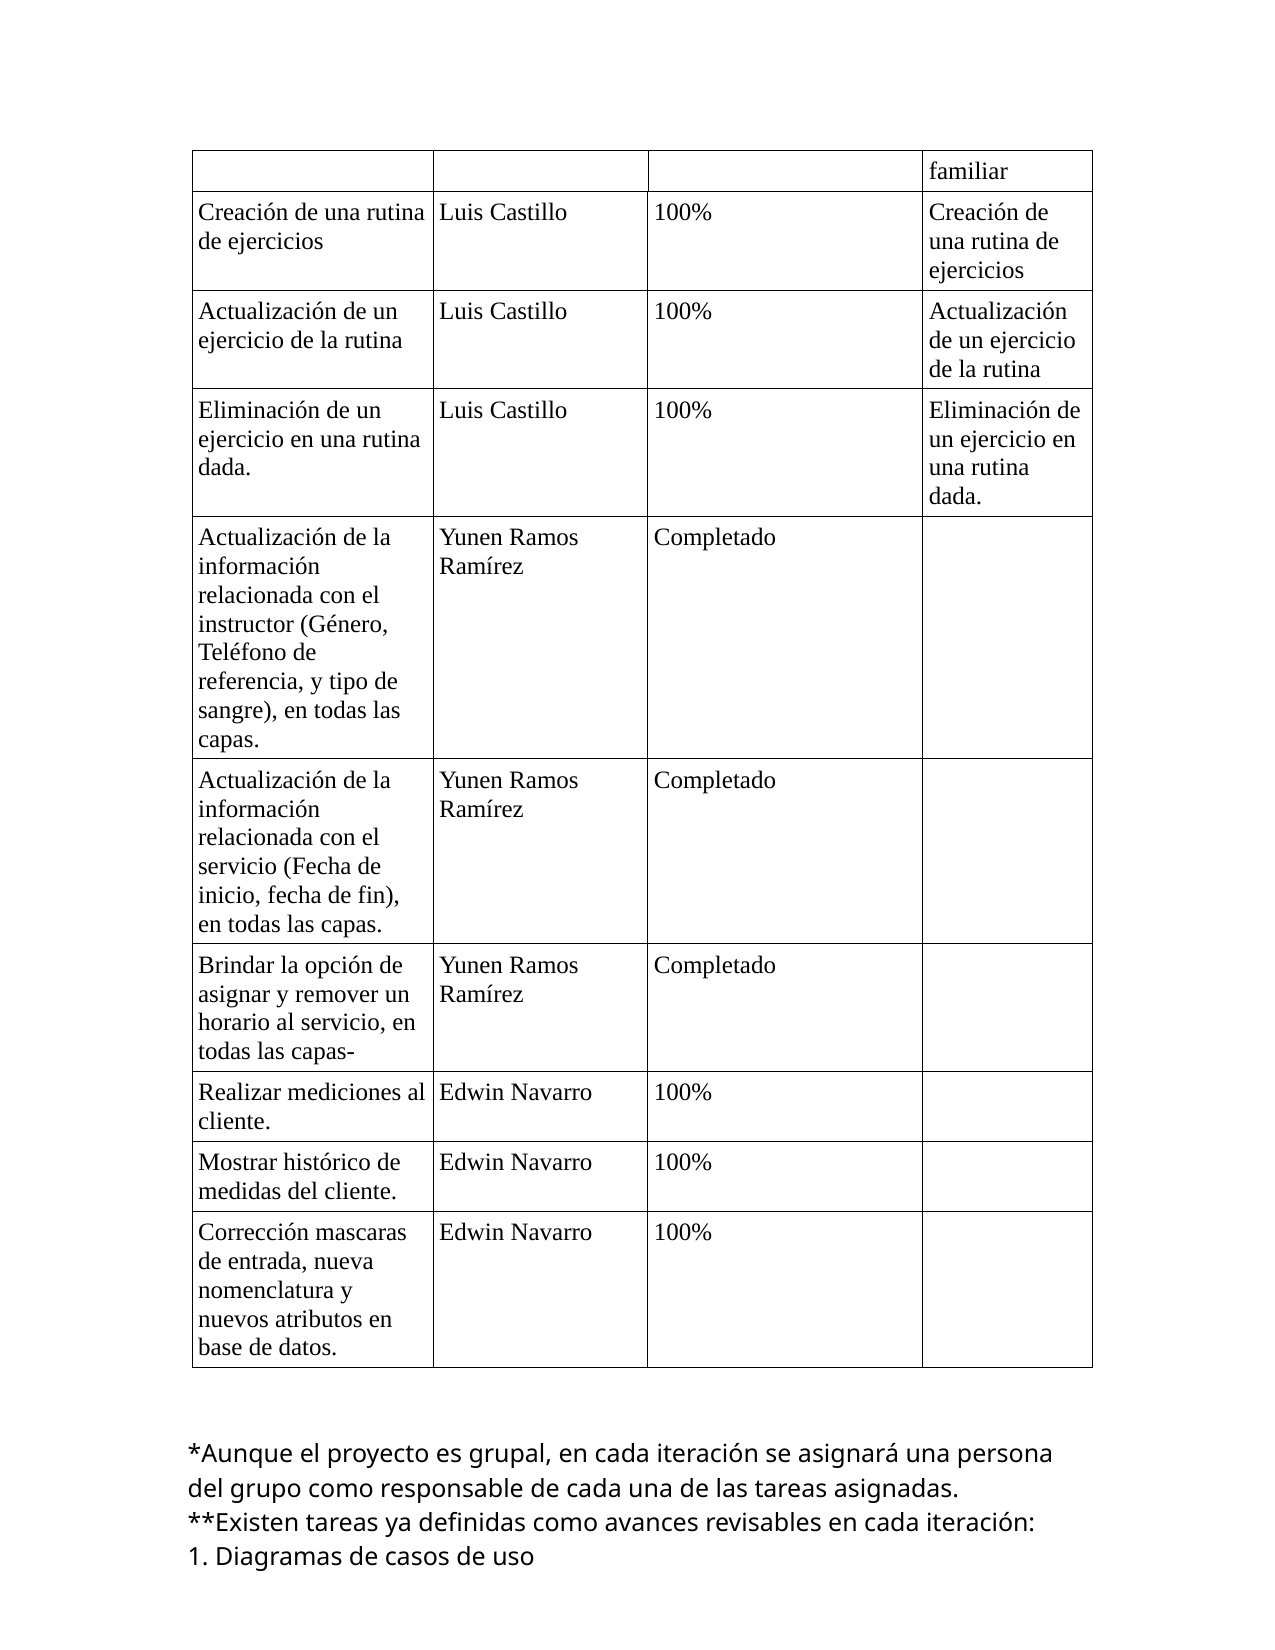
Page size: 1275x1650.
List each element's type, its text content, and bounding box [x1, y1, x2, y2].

table_cell Creación de una rutina de ejercicios [923, 192, 1092, 289]
table_cell Luis Castillo [434, 192, 647, 289]
table_cell Luis Castillo [434, 291, 647, 388]
table_cell [434, 151, 648, 191]
table_cell [923, 759, 1092, 943]
table_cell Eliminación de un ejercicio en una rutina dada. [193, 389, 433, 516]
table_cell Edwin Navarro [434, 1212, 647, 1367]
table_cell Mostrar histórico de medidas del cliente. [193, 1142, 433, 1211]
table_cell Completado [648, 759, 922, 943]
table_cell Actualización de un ejercicio de la rutina [923, 291, 1092, 388]
table_cell 100% [648, 389, 922, 516]
table_cell Luis Castillo [434, 389, 647, 516]
table_cell [923, 1212, 1092, 1367]
table_cell [193, 151, 433, 191]
table_cell Creación de una rutina de ejercicios [193, 192, 433, 289]
table_cell Yunen Ramos Ramírez [434, 759, 647, 943]
text *Aunque el proyecto es grupal, en cada iteración se asignará una persona del grupo como responsable de cada una de las tareas asignadas. [187, 1436, 1087, 1504]
table_cell [923, 944, 1092, 1071]
table_cell 100% [648, 1212, 922, 1367]
table_cell Yunen Ramos Ramírez [434, 517, 647, 758]
table_cell Actualización de la información relacionada con el instructor (Género, Teléfono de referencia, y tipo de sangre), en todas las capas. [193, 517, 433, 758]
table_cell Yunen Ramos Ramírez [434, 944, 647, 1071]
table_cell [923, 517, 1092, 758]
table_cell Corrección mascaras de entrada, nueva nomenclatura y nuevos atributos en base de datos. [193, 1212, 433, 1367]
text 1. Diagramas de casos de uso [187, 1538, 1087, 1572]
table_cell 100% [648, 192, 922, 289]
table_cell Edwin Navarro [434, 1142, 647, 1211]
table_cell [923, 1072, 1092, 1141]
table_cell familiar [923, 151, 1092, 191]
table_cell Actualización de un ejercicio de la rutina [193, 291, 433, 388]
table_cell Realizar mediciones al cliente. [193, 1072, 433, 1141]
table_cell Completado [648, 944, 922, 1071]
table_cell Edwin Navarro [434, 1072, 647, 1141]
table_cell Actualización de la información relacionada con el servicio (Fecha de inicio, fecha de fin), en todas las capas. [193, 759, 433, 943]
table_cell 100% [648, 291, 922, 388]
table_cell [649, 151, 922, 191]
text **Existen tareas ya definidas como avances revisables en cada iteración: [187, 1504, 1087, 1538]
table_cell Brindar la opción de asignar y remover un horario al servicio, en todas las capas- [193, 944, 433, 1071]
table_cell 100% [648, 1142, 922, 1211]
table_cell Completado [648, 517, 922, 758]
table_cell Eliminación de un ejercicio en una rutina dada. [923, 389, 1092, 516]
table_cell 100% [648, 1072, 922, 1141]
table_cell [923, 1142, 1092, 1211]
